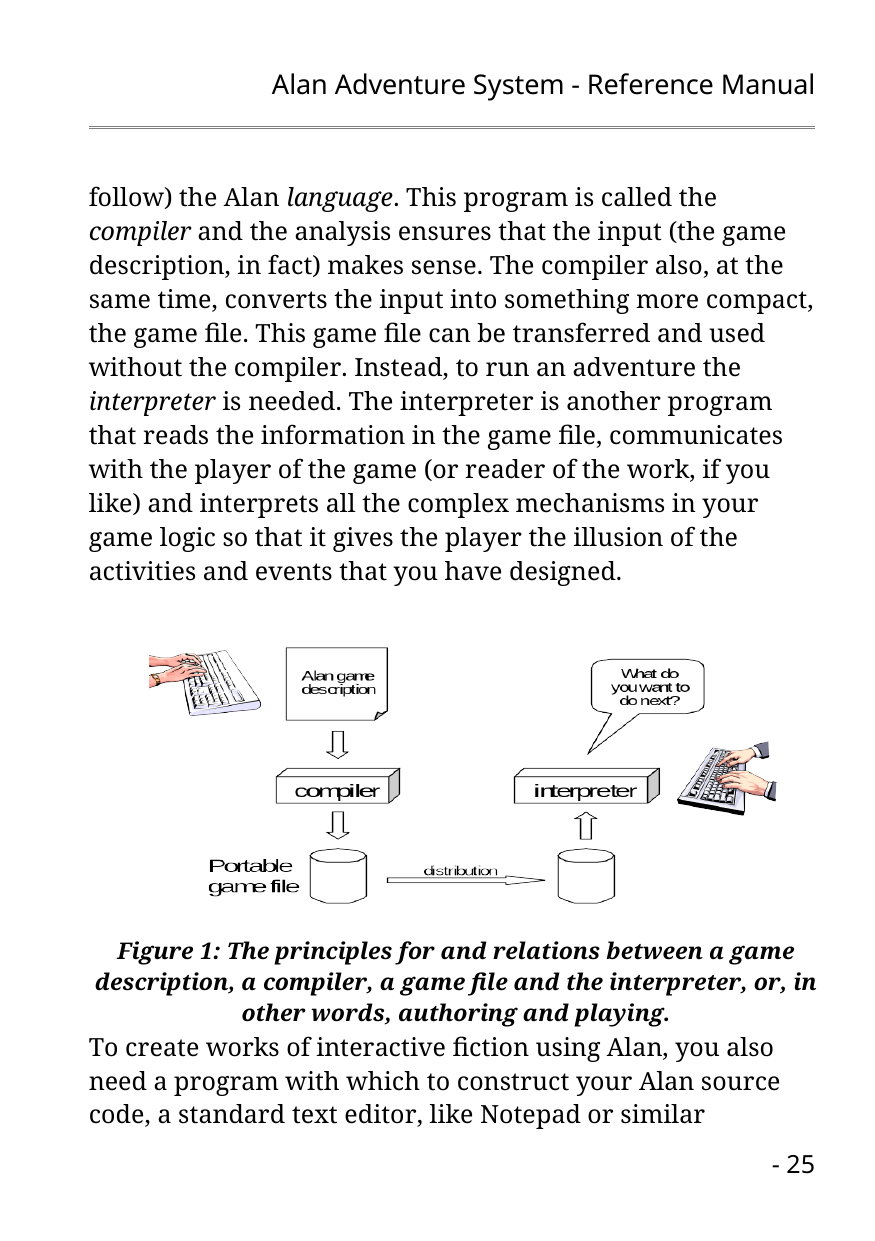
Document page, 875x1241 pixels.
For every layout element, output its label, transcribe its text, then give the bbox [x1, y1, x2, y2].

text follow) the Alan language. This program is called the compiler and the analysis ensures that the input (the game description, in fact) makes sense. The compiler also, at the same time, converts the input into something more compact, the game file. This game file can be transferred and used without the compiler. Instead, to run an adventure the interpreter is needed. The interpreter is another program that reads the information in the game file, communicates with the player of the game (or reader of the work, if you like) and interprets all the complex mechanisms in your game logic so that it gives the player the illusion of the activities and events that you have designed. [88, 180, 815, 588]
text To create works of interactive fiction using Alan, you also need a program with which to construct your Alan source code, a standard text editor, like Notepad or similar [88, 1029, 815, 1131]
text Figure 1: The principles for and relations between a game description, a compiler, a game file and the interpreter, or, in other words, authoring and playing. [84, 604, 830, 1028]
